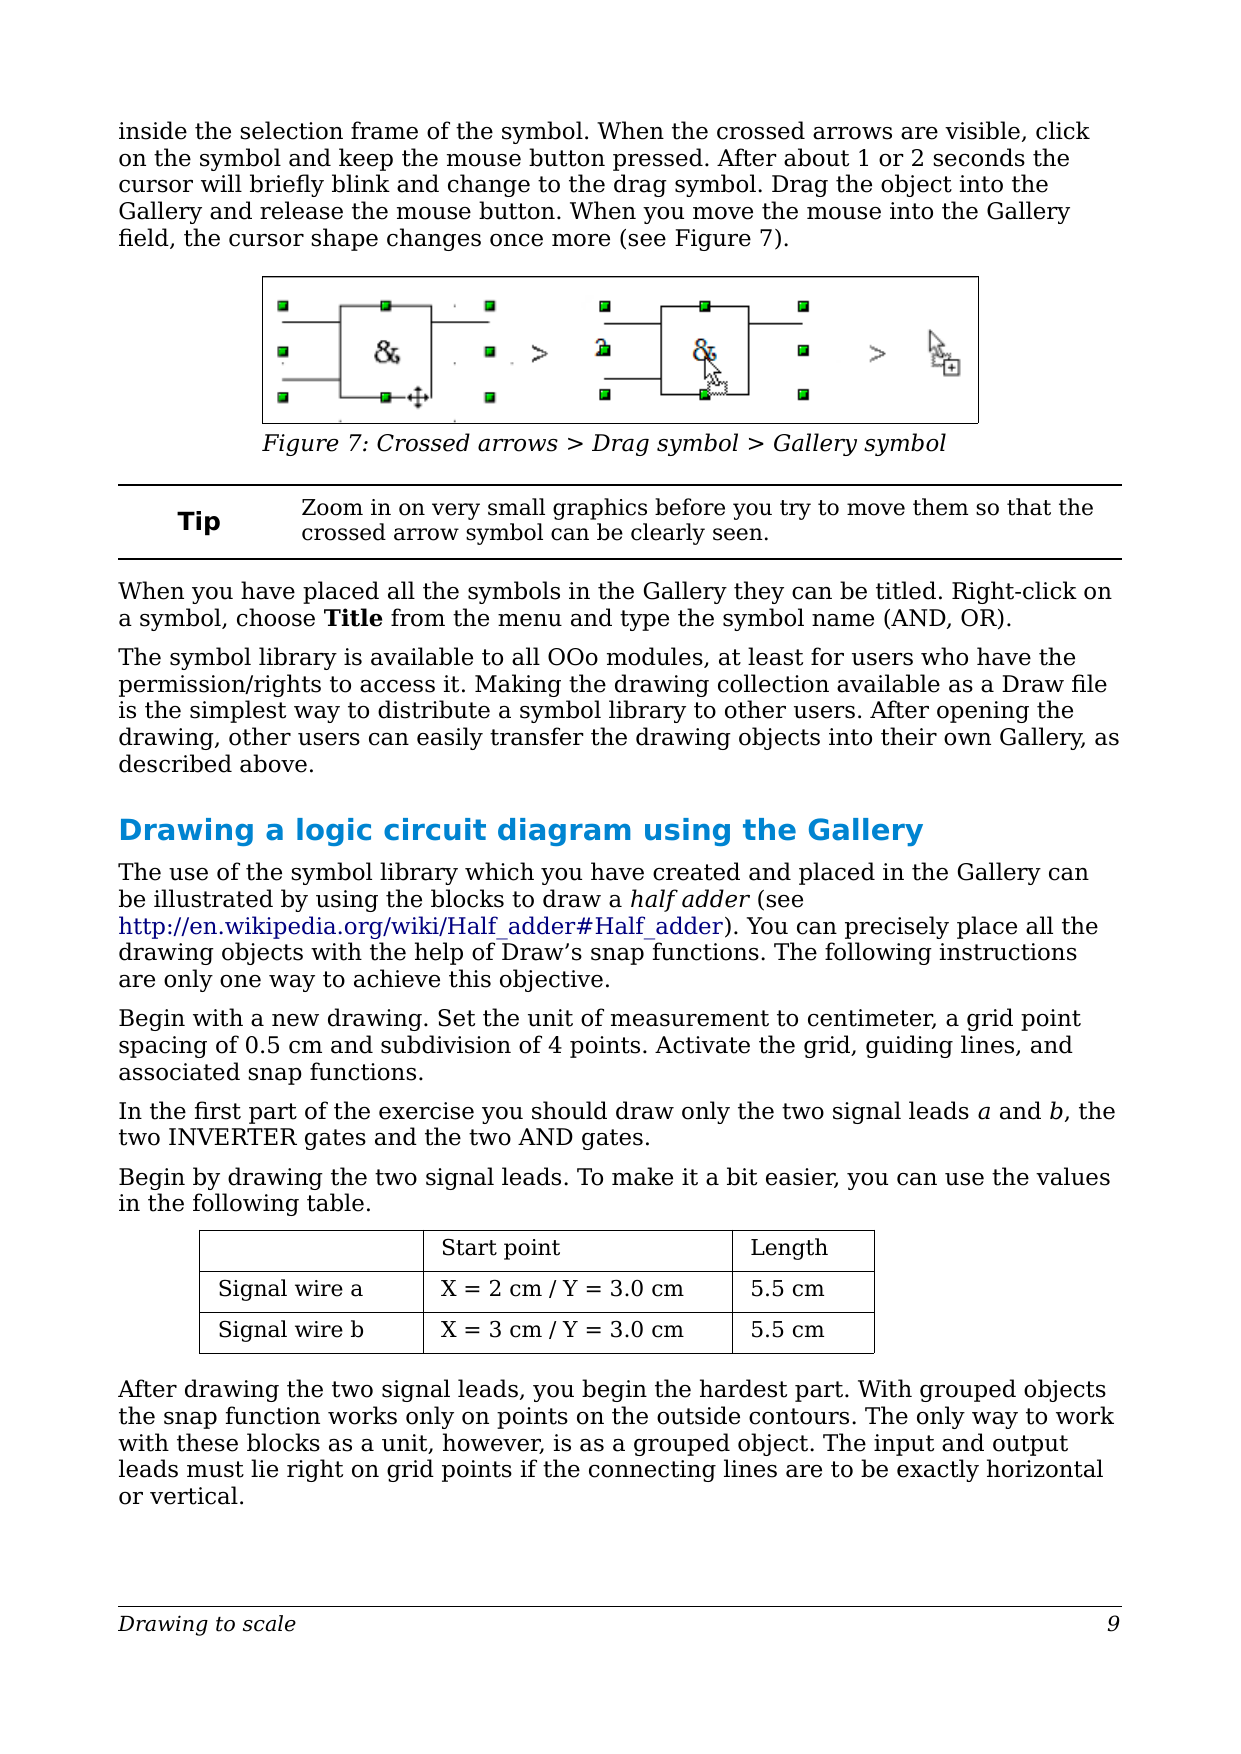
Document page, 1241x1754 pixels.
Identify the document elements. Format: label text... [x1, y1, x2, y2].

table_header Zoom in on very small graphics before you try to move them so that the crossed arrow symbol can be clearly seen. [280, 486, 1122, 558]
text In the first part of the exercise you should draw only the two signal leads a and b, the two INVERTER gates and the two AND gates. [118, 1098, 1122, 1151]
picture [263, 277, 978, 423]
table_header Length [733, 1231, 874, 1271]
table_cell 5.5 cm [733, 1313, 874, 1353]
table_header [200, 1231, 423, 1271]
table_cell Signal wire a [200, 1272, 423, 1312]
text When you have placed all the symbols in the Gallery they can be titled. Right-click on a symbol, choose Title from the menu and type the symbol name (AND, OR). [118, 578, 1122, 632]
text The symbol library is available to all OOo modules, at least for users who have the permission/rights to access it. Making the drawing collection available as a Draw file is the simplest way to distribute a symbol library to other users. After opening the drawing, other users can easily transfer the drawing objects into their own Gallery, as described above. [118, 644, 1122, 778]
text Begin with a new drawing. Set the unit of measurement to centimeter, a grid point spacing of 0.5 cm and subdivision of 4 points. Activate the grid, guiding lines, and associated snap functions. [118, 1005, 1122, 1085]
table_header Tip [118, 486, 280, 558]
table_cell X = 2 cm / Y = 3.0 cm [424, 1272, 732, 1312]
text Begin by drawing the two signal leads. To make it a bit easier, you can use the values in the following table. [118, 1164, 1122, 1217]
table_cell X = 3 cm / Y = 3.0 cm [424, 1313, 732, 1353]
text Figure 7: Crossed arrows > Drag symbol > Gallery symbol [262, 430, 978, 456]
table_cell 5.5 cm [733, 1272, 874, 1312]
subtitle Drawing a logic circuit diagram using the Gallery [118, 813, 1122, 847]
table_cell Signal wire b [200, 1313, 423, 1353]
text The use of the symbol library which you have created and placed in the Gallery can be illustrated by using the blocks to draw a half adder (see http://en.wikipedia.org/wiki/Half_adder#Half_adder). You can precisely place all the drawing objects with the help of Draw’s snap functions. The following instructions are only one way to achieve this objective. [118, 859, 1122, 993]
table_header Start point [424, 1231, 732, 1271]
text After drawing the two signal leads, you begin the hardest part. With grouped objects the snap function works only on points on the outside contours. The only way to work with these blocks as a unit, however, is as a grouped object. The input and output leads must lie right on grid points if the connecting lines are to be exactly horizontal or vertical. [118, 1376, 1122, 1510]
text inside the selection frame of the symbol. When the crossed arrows are visible, click on the symbol and keep the mouse button pressed. After about 1 or 2 seconds the cursor will briefly blink and change to the drag symbol. Drag the object into the Gallery and release the mouse button. When you move the mouse into the Gallery field, the cursor shape changes once more (see Figure 7). [118, 118, 1122, 251]
